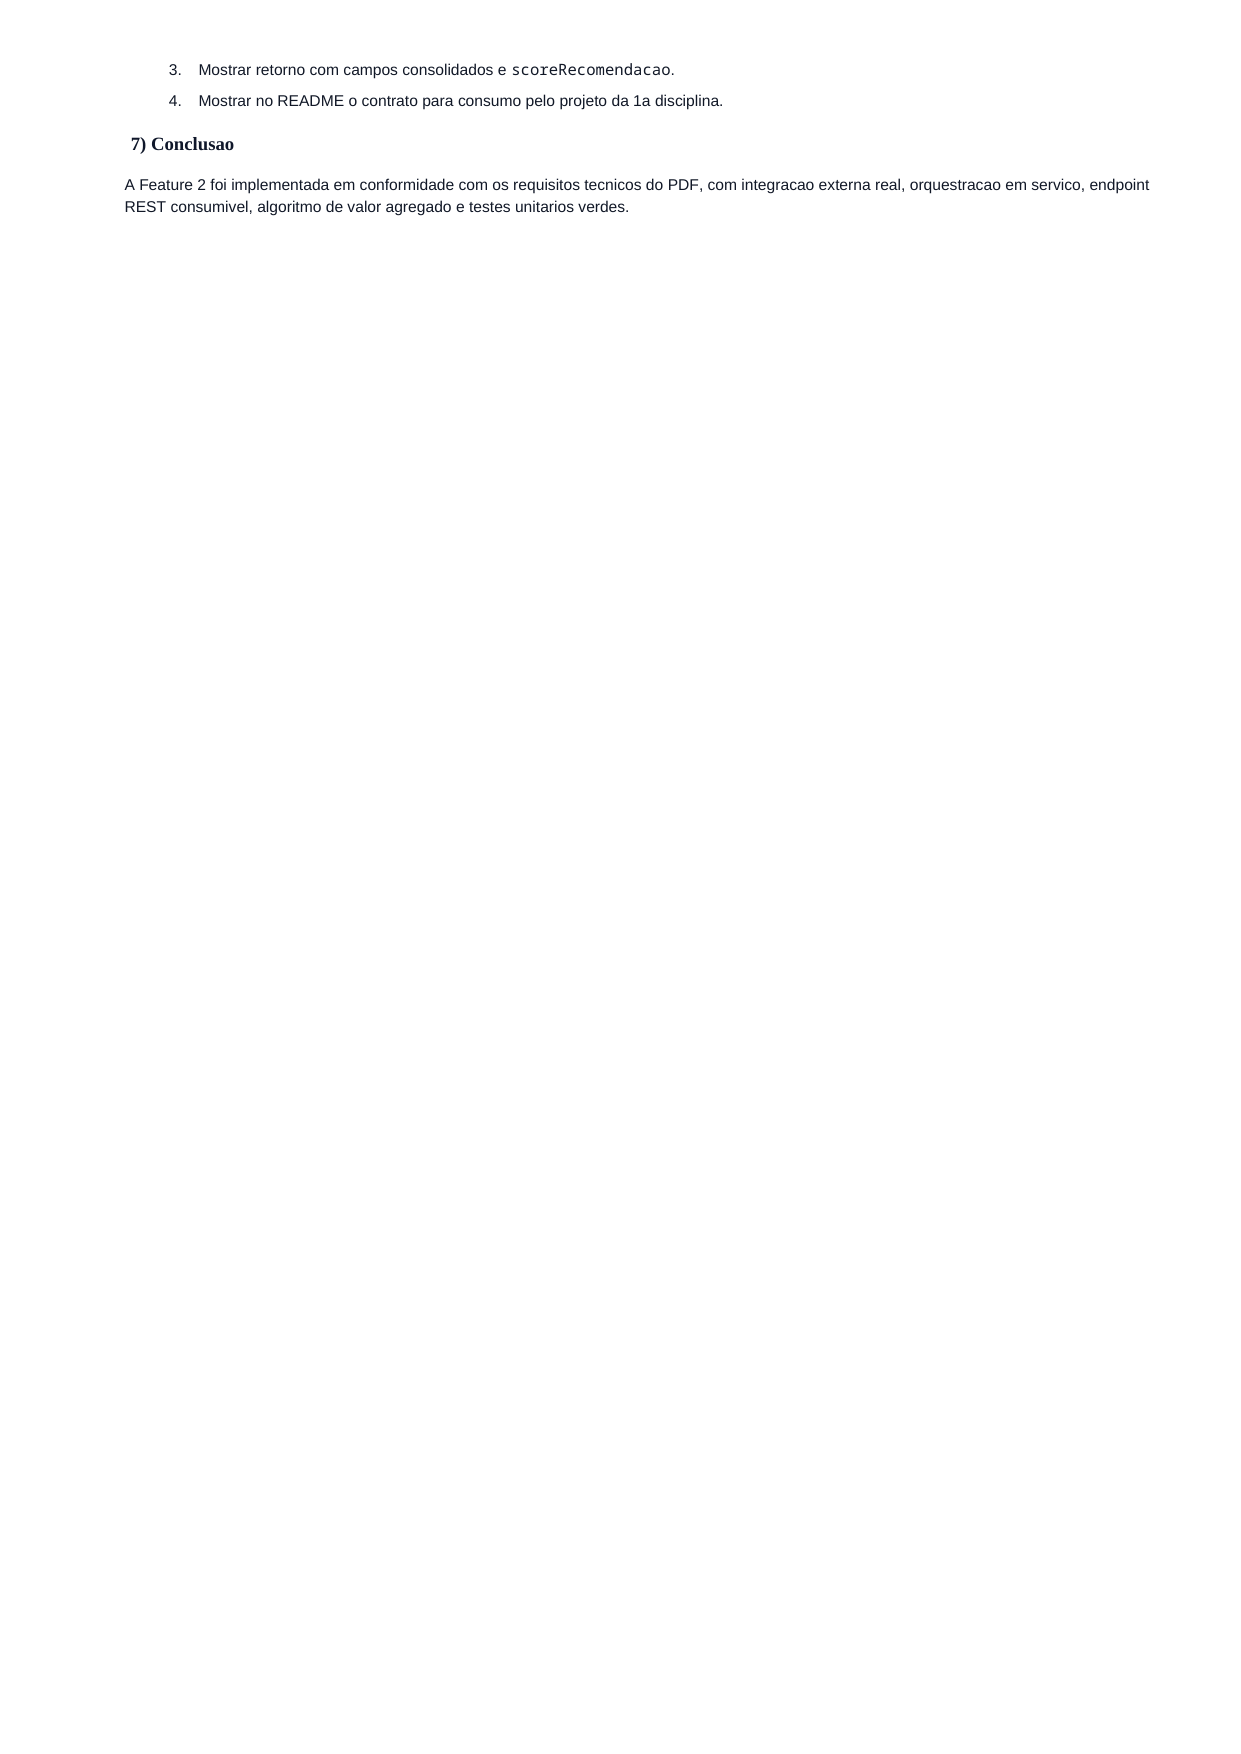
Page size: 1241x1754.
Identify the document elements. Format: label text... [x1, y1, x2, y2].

list Mostrar no README o contrato para consumo pelo projeto da 1a disciplina. [169, 92, 1175, 110]
subtitle 7) Conclusao [131, 133, 1169, 155]
text A Feature 2 foi implementada em conformidade com os requisitos tecnicos do PDF, com integracao externa real, orquestracao em servico, endpoint REST consumivel, algoritmo de valor agregado e testes unitarios verdes. [124, 176, 1175, 216]
list Mostrar retorno com campos consolidados e scoreRecomendacao. [169, 59, 1175, 80]
